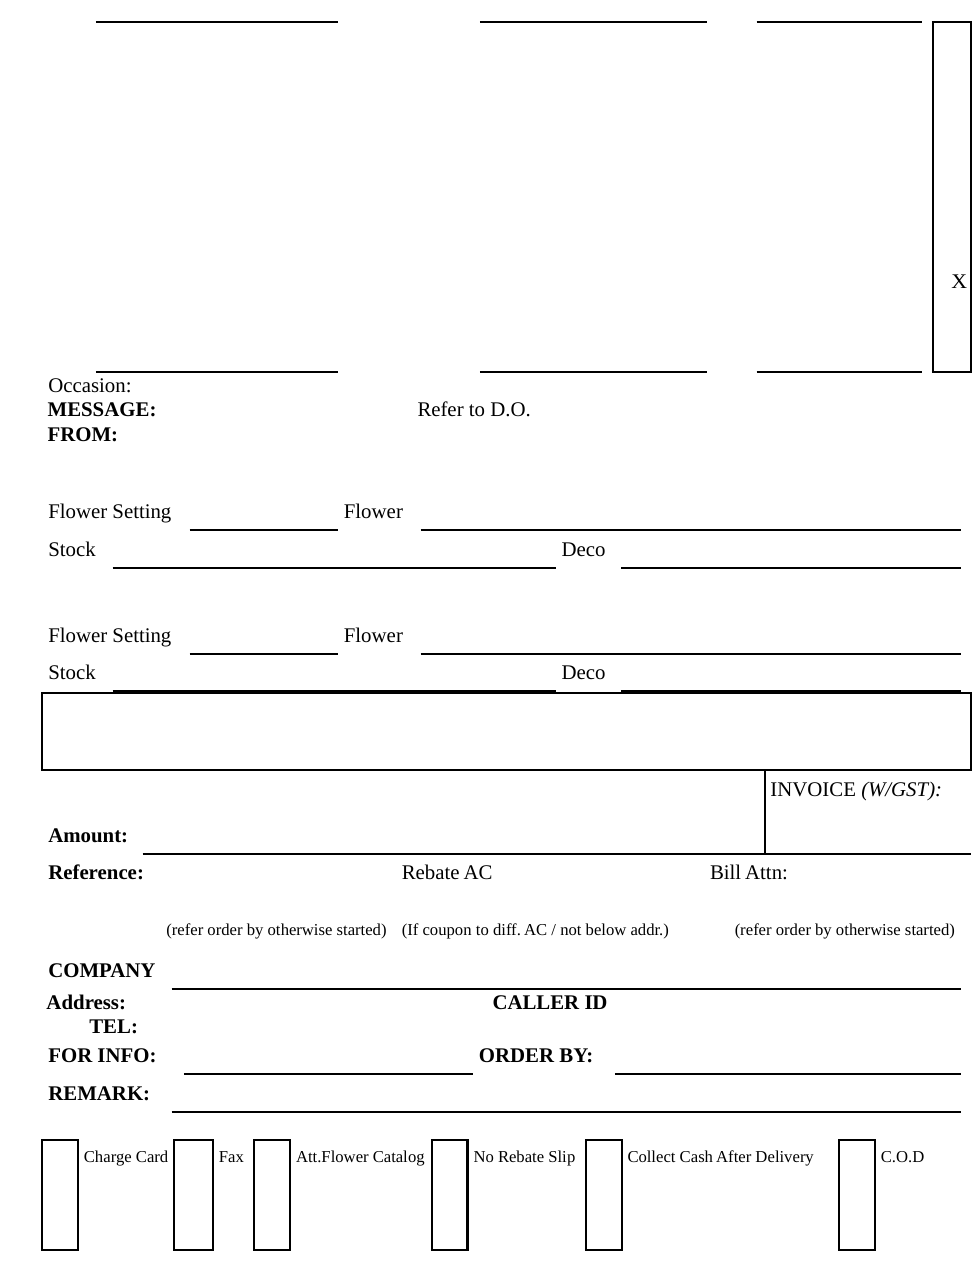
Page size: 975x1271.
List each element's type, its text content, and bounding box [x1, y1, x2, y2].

table_header <o.order_store_use> [43, 694, 970, 769]
table_header FOR INFO: [42, 1038, 184, 1073]
table_cell Amount: [42, 771, 143, 852]
table_header [922, 21, 932, 371]
table_header <o.order_flower2> [421, 569, 961, 652]
table_header Rebate AC [396, 855, 509, 914]
table_header Att.Flower Catalog [291, 1139, 431, 1249]
table_header <o.order_flower_setting2> [190, 569, 338, 652]
table_header [42, 21, 96, 371]
table_header <if test="o.order_fax">X</if> [175, 1141, 212, 1249]
table_header <o.order_order_by> [615, 1038, 961, 1073]
table_header Reference: [42, 855, 161, 914]
table_header <o.order_for_info> [184, 1038, 473, 1073]
text Address: <o.order_company_address> CALLER ID <o.order_company_caller_id> TEL: <o.order_company_tel> [42, 989, 961, 1038]
table_header No Rebate Slip [469, 1139, 585, 1249]
table_header <o.order_flower_stock> [113, 531, 556, 567]
table_header <o.order_flower> [421, 446, 961, 529]
table_header <o.order_deco> [621, 531, 961, 567]
table_header <if test="o.order_tel_check">X</if> [934, 23, 970, 371]
table_header <o.order_bill_attn> [805, 855, 961, 914]
table_header <if test="o.order_collect_cash">X</if> [587, 1141, 621, 1249]
table_cell (If coupon to diff. AC / not below addr.) [396, 914, 704, 952]
table_header COMPANY [42, 952, 172, 987]
table_header Charge Card [79, 1139, 173, 1249]
table_header C.O.D [876, 1139, 971, 1249]
table_header <if test="o.order_charge_card2">X</if> [43, 1141, 77, 1249]
table_header <o.order_flower_setting> [190, 446, 338, 529]
table_header Stock [42, 531, 112, 567]
text Occasion: <o.order_occasion> [42, 373, 961, 397]
table_header <o.order_to> [96, 23, 338, 371]
table_cell <o.order_amount> [143, 771, 764, 852]
table_header Fax [214, 1139, 253, 1249]
table_header REMARK: [42, 1075, 172, 1111]
table_header <o.order_deco2> [621, 655, 961, 690]
table_header [707, 21, 757, 371]
table_header Flower [338, 569, 421, 652]
table_cell (refer order by otherwise started) [161, 914, 396, 952]
text FROM: <o.order_from> [42, 421, 961, 446]
table_header <o.order_company> [172, 952, 961, 987]
table_header <if test="o.order_no_rebate_slip">X</if> [433, 1141, 466, 1249]
table_header <if test="o.order_cod">X</if> [840, 1141, 874, 1249]
table_header Stock [42, 655, 112, 690]
table_header <o.order_rebate_ac> [509, 855, 692, 914]
table_header <if test="o.order_att_flower_catalog">X</if> [255, 1141, 289, 1249]
table_header Flower Setting [42, 569, 189, 652]
table_header Deco [556, 531, 621, 567]
table_header Flower Setting [42, 446, 189, 529]
table_header [692, 855, 704, 914]
table_header Flower [338, 446, 421, 529]
table_header <o.order_flower_stock2> [113, 655, 556, 690]
table_header Bill Attn: [704, 855, 804, 914]
table_header <o.order_remarks> [172, 1075, 961, 1111]
table_header Collect Cash After Delivery [623, 1139, 838, 1249]
table_header [338, 21, 480, 371]
table_header Deco [556, 655, 621, 690]
table_cell INVOICE (W/GST): <o.order_invoice> [766, 771, 971, 852]
table_header <o.order_tel> [757, 23, 922, 371]
table_cell (refer order by otherwise started) [704, 914, 961, 952]
table_header <o.order_reference> [161, 855, 355, 914]
table_header ORDER BY: [473, 1038, 615, 1073]
table_cell [42, 914, 161, 952]
text MESSAGE: <o.order_message> Refer to D.O. <o.order_message_refer_do> [42, 397, 961, 421]
table_header <o.order_refer_to_do> [480, 23, 707, 371]
table_header [355, 855, 396, 914]
